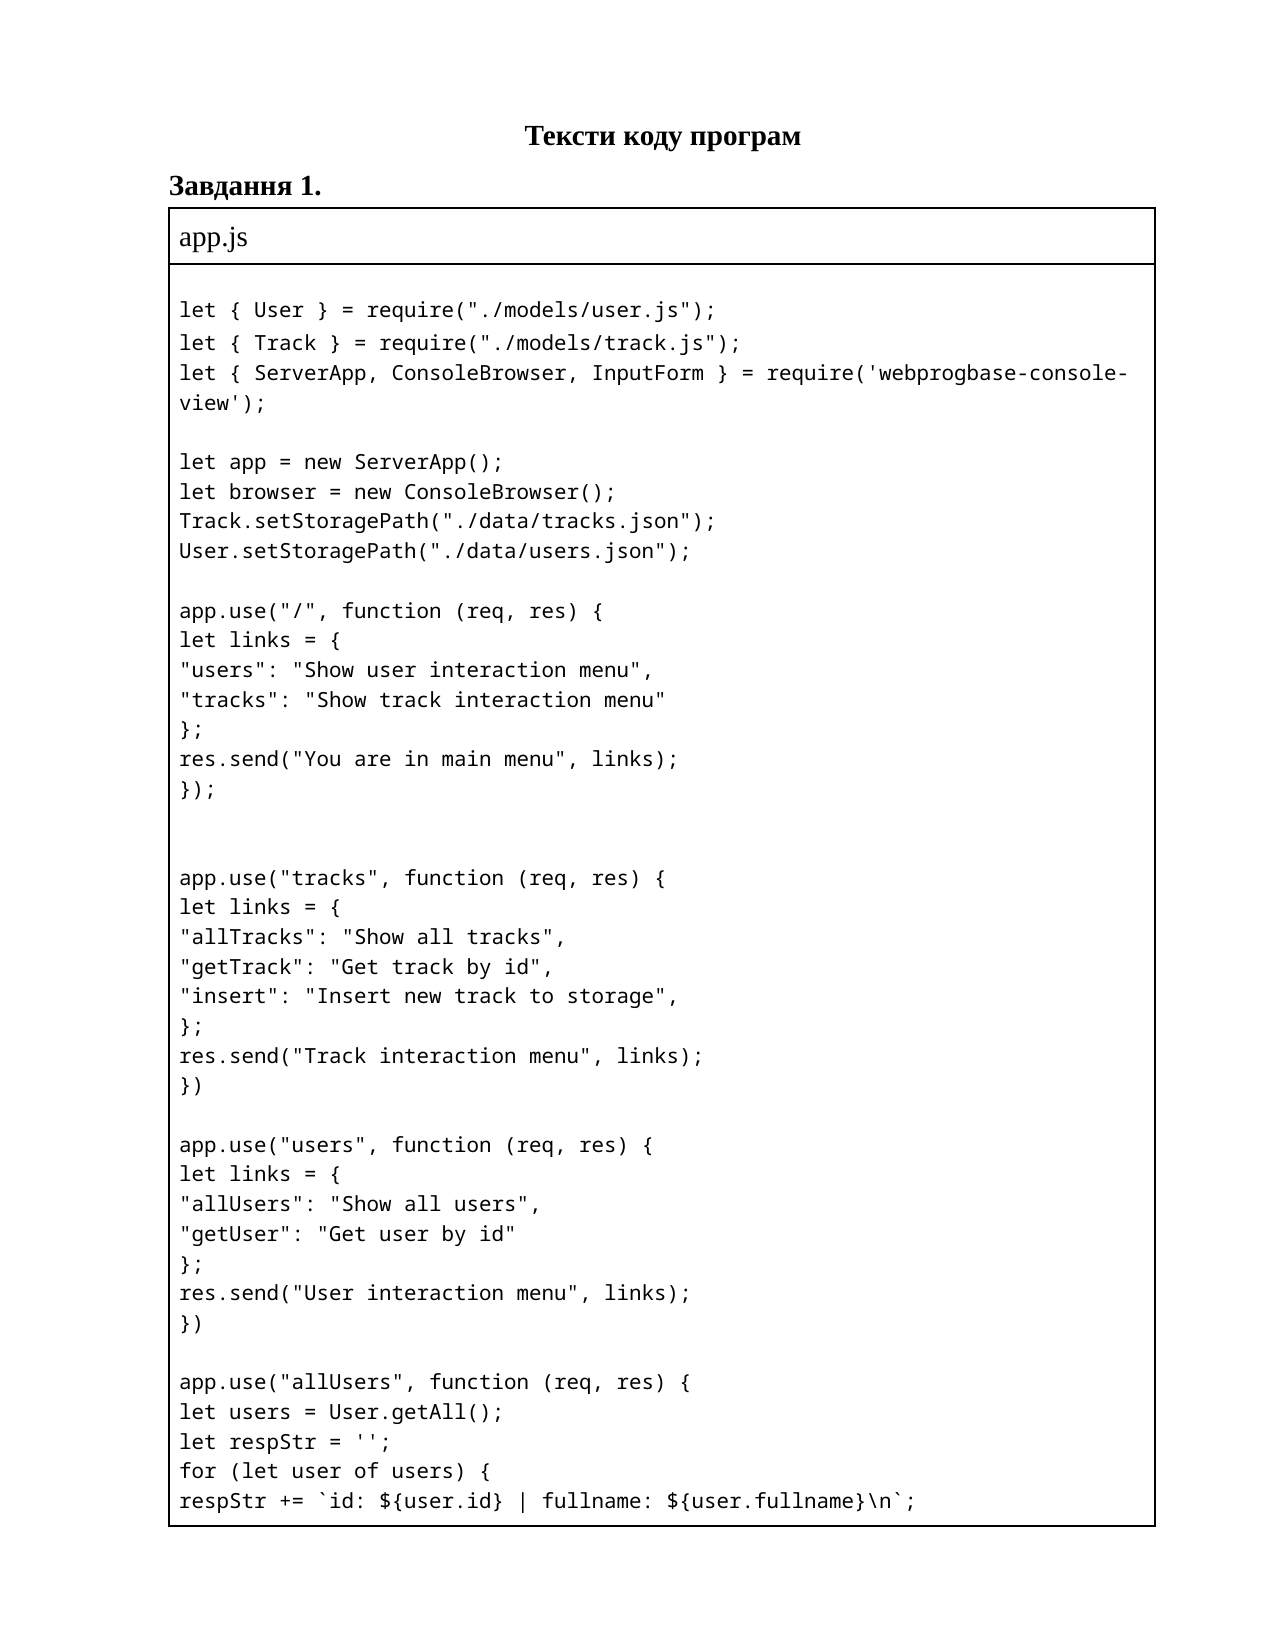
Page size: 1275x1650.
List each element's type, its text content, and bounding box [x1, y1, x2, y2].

table_cell let { User } = require("./models/user.js"); let { Track } = require("./models/track.js"); let { ServerApp, ConsoleBrowser, InputForm } = require('webprogbase-console-view'); let app = new ServerApp(); let browser = new ConsoleBrowser(); Track.setStoragePath("./data/tracks.json"); User.setStoragePath("./data/users.json"); app.use("/", function (req, res) { let links = { "users": "Show user interaction menu", "tracks": "Show track interaction menu" }; res.send("You are in main menu", links); }); app.use("tracks", function (req, res) { let links = { "allTracks": "Show all tracks", "getTrack": "Get track by id", "insert": "Insert new track to storage", }; res.send("Track interaction menu", links); }) app.use("users", function (req, res) { let links = { "allUsers": "Show all users", "getUser": "Get user by id" }; res.send("User interaction menu", links); }) app.use("allUsers", function (req, res) { let users = User.getAll(); let respStr = ''; for (let user of users) { respStr += `id: ${user.id} | fullname: ${user.fullname}\n`; [170, 265, 1154, 1525]
text Тексти коду програм [169, 118, 1157, 152]
table_header app.js [170, 209, 1154, 263]
text Завдання 1. [169, 168, 1157, 202]
